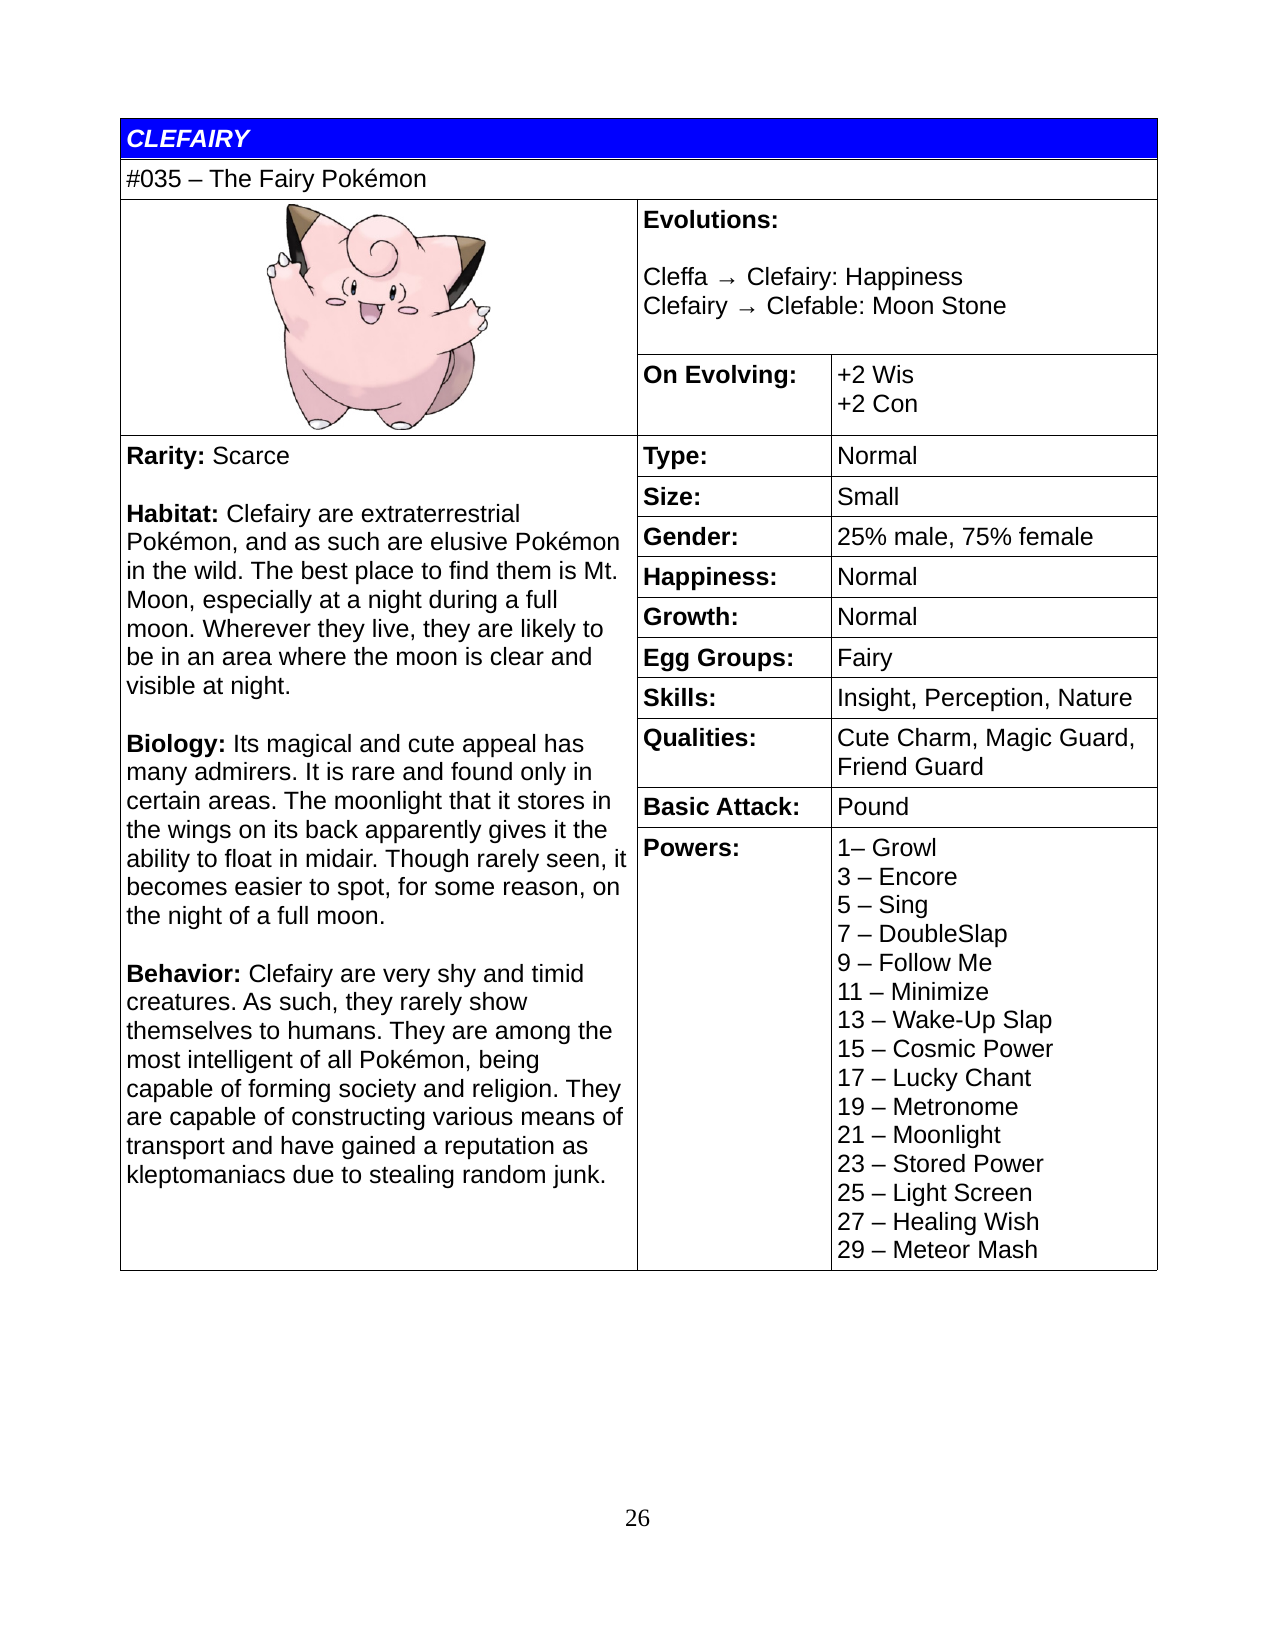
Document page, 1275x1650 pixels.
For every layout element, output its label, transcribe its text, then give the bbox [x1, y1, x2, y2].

table_cell Rarity: Scarce Habitat: Clefairy are extraterrestrial Pokémon, and as such are elusive Pokémon in the wild. The best place to find them is Mt. Moon, especially at a night during a full moon. Wherever they live, they are likely to be in an area where the moon is clear and visible at night. Biology: Its magical and cute appeal has many admirers. It is rare and found only in certain areas. The moonlight that it stores in the wings on its back apparently gives it the ability to float in midair. Though rarely seen, it becomes easier to spot, for some reason, on the night of a full moon. Behavior: Clefairy are very shy and timid creatures. As such, they rarely show themselves to humans. They are among the most intelligent of all Pokémon, being capable of forming society and religion. They are capable of constructing various means of transport and have gained a reputation as kleptomaniacs due to stealing random junk. [121, 436, 637, 1270]
table_cell Type: [638, 436, 831, 476]
table_cell Skills: [638, 678, 831, 717]
table_cell Gender: [638, 517, 831, 556]
table_cell On Evolving: [638, 355, 831, 435]
table_cell [121, 200, 637, 435]
table_cell Normal [832, 598, 1157, 637]
table_header CLEFAIRY [121, 119, 1157, 158]
table_cell +2 Wis +2 Con [832, 355, 1157, 435]
table_cell Normal [832, 557, 1157, 597]
table_cell Size: [638, 477, 831, 516]
table_cell Egg Groups: [638, 638, 831, 677]
table_cell Fairy [832, 638, 1157, 677]
table_cell Pound [832, 788, 1157, 827]
table_cell Normal [832, 436, 1157, 476]
picture [266, 204, 491, 430]
table_cell #035 – The Fairy Pokémon [121, 160, 1157, 199]
table_cell Insight, Perception, Nature [832, 678, 1157, 717]
table_cell Small [832, 477, 1157, 516]
table_cell Happiness: [638, 557, 831, 597]
table_cell Evolutions: Cleffa → Clefairy: Happiness Clefairy → Clefable: Moon Stone [638, 200, 1157, 354]
table_cell Cute Charm, Magic Guard, Friend Guard [832, 719, 1157, 787]
table_cell Growth: [638, 598, 831, 637]
table_cell 1– Growl 3 – Encore 5 – Sing 7 – DoubleSlap 9 – Follow Me 11 – Minimize 13 – Wake-Up Slap 15 – Cosmic Power 17 – Lucky Chant 19 – Metronome 21 – Moonlight 23 – Stored Power 25 – Light Screen 27 – Healing Wish 29 – Meteor Mash [832, 828, 1157, 1270]
table_cell Basic Attack: [638, 788, 831, 827]
table_cell Qualities: [638, 719, 831, 787]
table_cell 25% male, 75% female [832, 517, 1157, 556]
table_cell Powers: [638, 828, 831, 1270]
